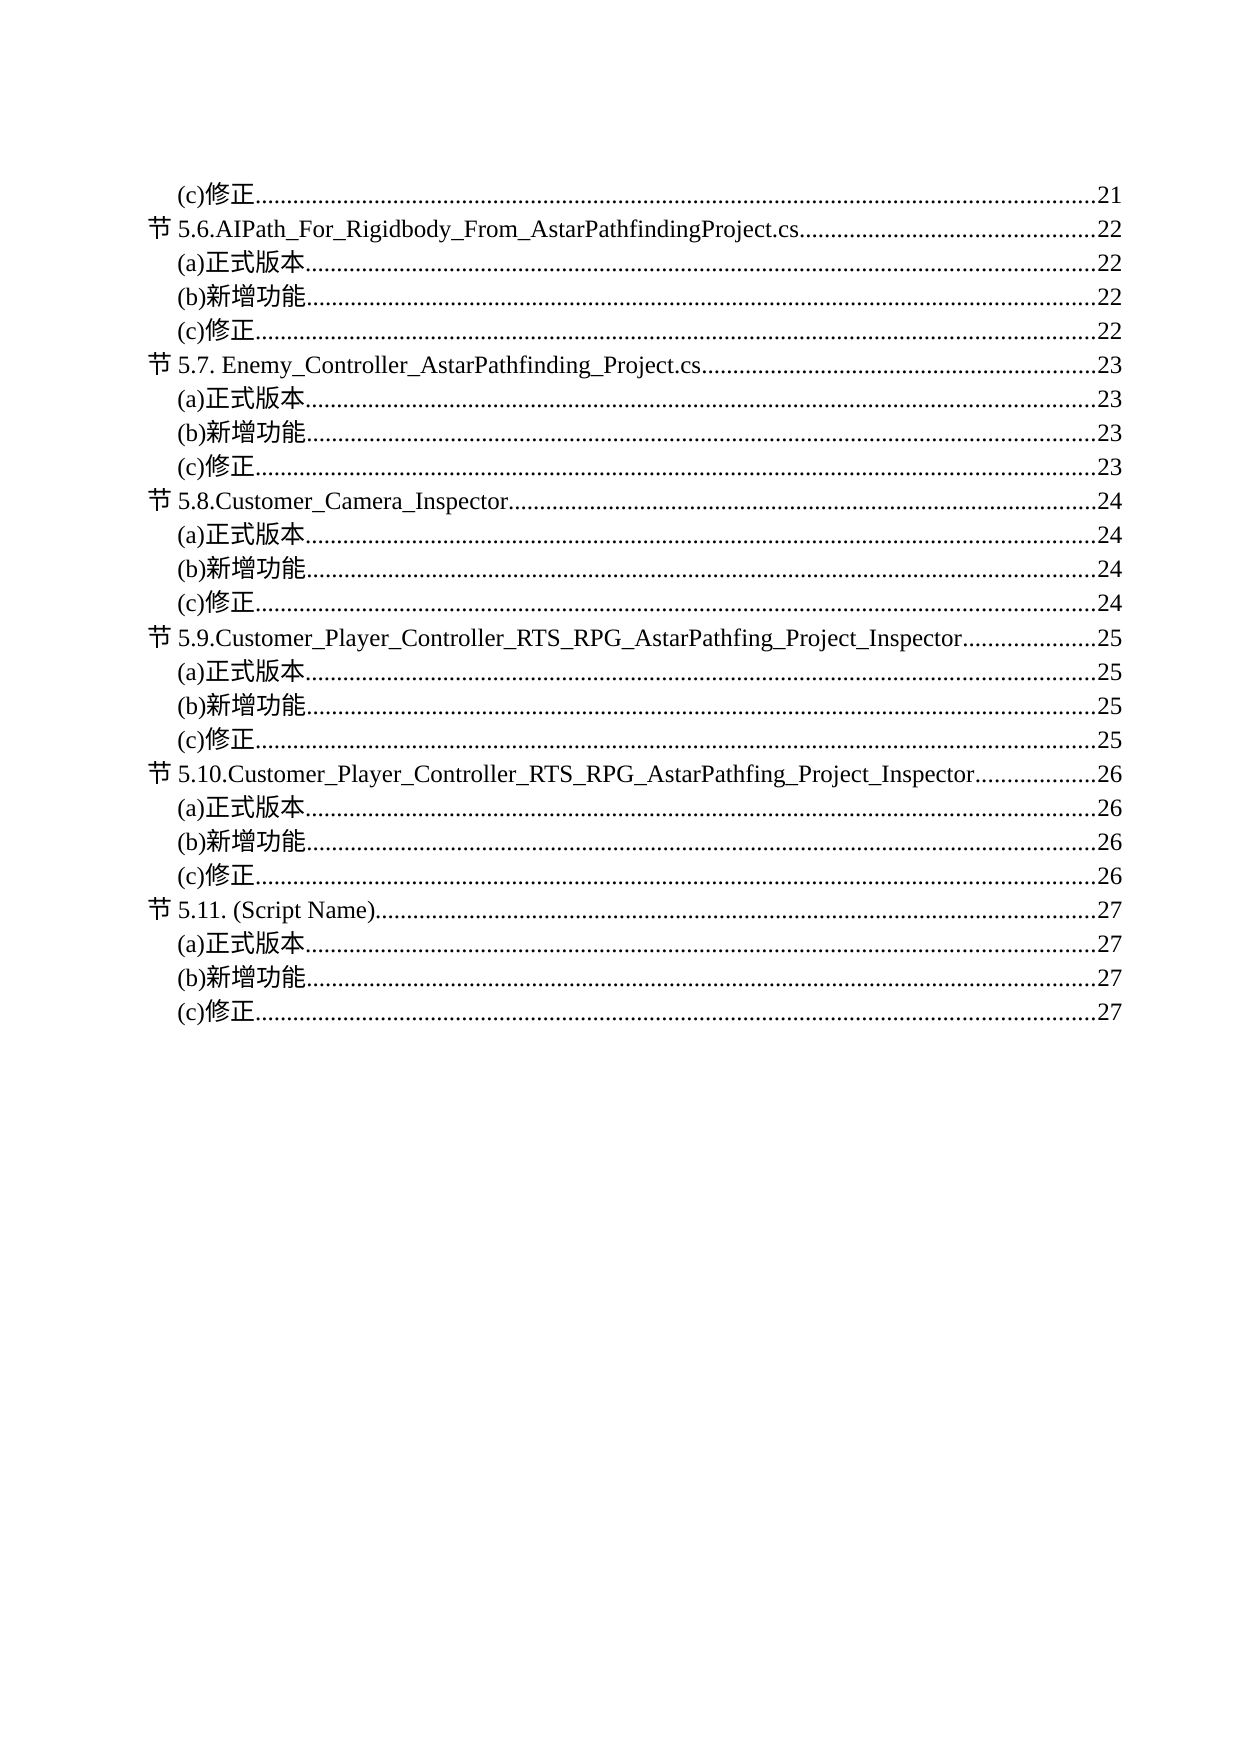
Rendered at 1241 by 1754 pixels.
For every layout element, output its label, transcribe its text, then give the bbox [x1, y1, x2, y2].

text (a)正式版本 22 [177, 244, 1122, 278]
text 节5.7. Enemy_Controller_AstarPathfinding_Project.cs 23 [148, 347, 1122, 381]
text (b)新增功能 27 [177, 960, 1122, 994]
text (b)新增功能 26 [177, 823, 1122, 858]
text 节5.6.AIPath_For_Rigidbody_From_AstarPathfindingProject.cs 22 [148, 210, 1122, 244]
text 节5.8.Customer_Camera_Inspector 24 [148, 483, 1122, 517]
text 节5.10.Customer_Player_Controller_RTS_RPG_AstarPathfing_Project_Inspector 26 [148, 755, 1122, 789]
text (b)新增功能 24 [177, 551, 1122, 585]
text 节5.11. (Script Name) 27 [148, 892, 1122, 926]
text (c)修正 24 [177, 585, 1122, 619]
text (c)修正 23 [177, 449, 1122, 483]
text (a)正式版本 24 [177, 517, 1122, 551]
text (b)新增功能 22 [177, 278, 1122, 313]
text (a)正式版本 25 [177, 653, 1122, 687]
text (b)新增功能 25 [177, 687, 1122, 721]
text (a)正式版本 27 [177, 926, 1122, 960]
text (b)新增功能 23 [177, 415, 1122, 449]
text (c)修正 21 [177, 176, 1122, 210]
text (c)修正 22 [177, 313, 1122, 347]
text (a)正式版本 26 [177, 789, 1122, 823]
text (c)修正 26 [177, 858, 1122, 892]
text (a)正式版本 23 [177, 381, 1122, 415]
text 节5.9.Customer_Player_Controller_RTS_RPG_AstarPathfing_Project_Inspector 25 [148, 619, 1122, 653]
text (c)修正 27 [177, 994, 1122, 1028]
text (c)修正 25 [177, 721, 1122, 755]
